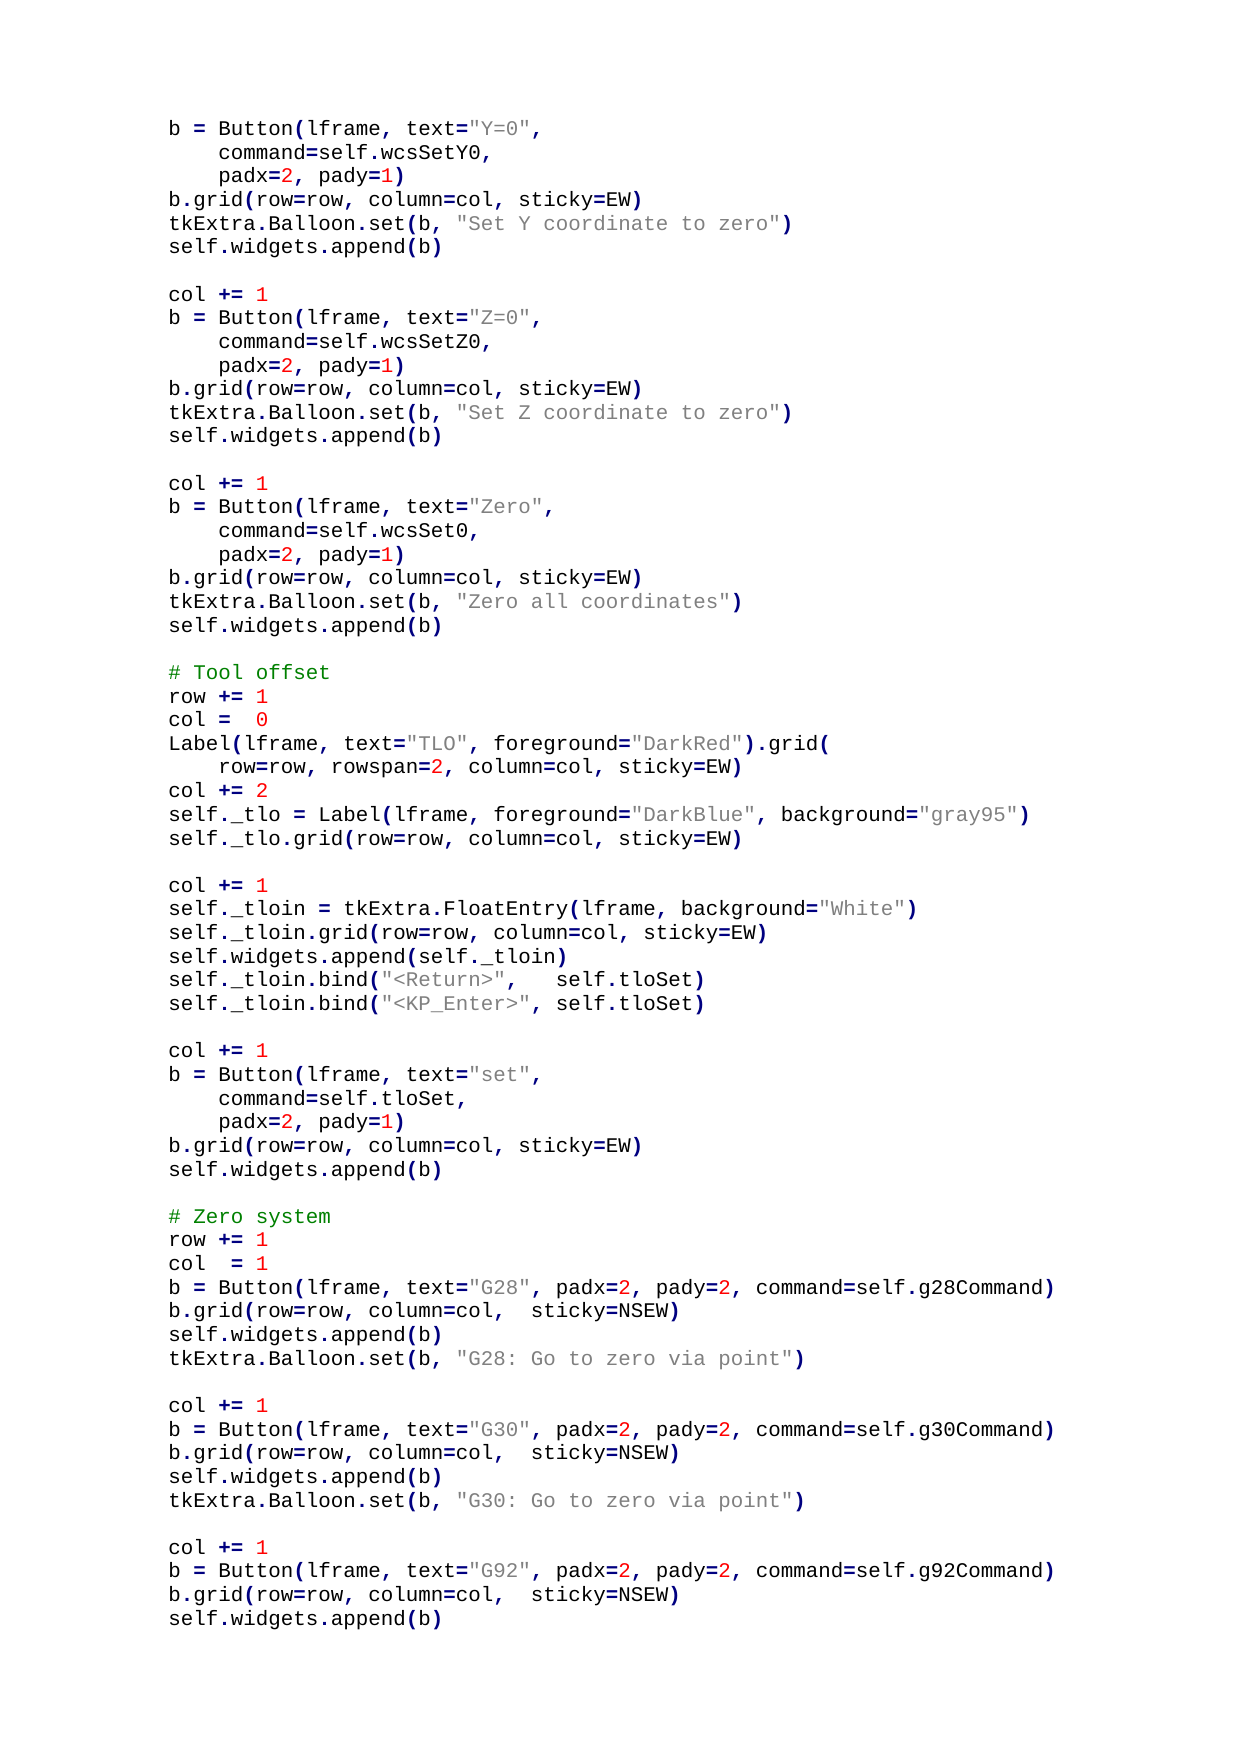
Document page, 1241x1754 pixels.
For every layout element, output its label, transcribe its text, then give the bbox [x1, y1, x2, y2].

text padx=2, pady=1) [118, 165, 1122, 189]
text self._tloin.bind("<KP_Enter>", self.tloSet) [118, 993, 1122, 1017]
text col += 1 [118, 1537, 1122, 1561]
text col = 1 [118, 1253, 1122, 1277]
text padx=2, pady=1) [118, 544, 1122, 567]
text col += 1 [118, 1040, 1122, 1064]
text self.widgets.append(b) [118, 1608, 1122, 1631]
text tkExtra.Balloon.set(b, "Set Z coordinate to zero") [118, 402, 1122, 426]
text self._tlo = Label(lframe, foreground="DarkBlue", background="gray95") [118, 804, 1122, 827]
text command=self.wcsSet0, [118, 520, 1122, 544]
text row += 1 [118, 686, 1122, 709]
text padx=2, pady=1) [118, 354, 1122, 378]
text b.grid(row=row, column=col, sticky=NSEW) [118, 1300, 1122, 1324]
text self.widgets.append(b) [118, 1324, 1122, 1348]
text self.widgets.append(b) [118, 1466, 1122, 1489]
text col += 1 [118, 473, 1122, 496]
text # Zero system [118, 1206, 1122, 1229]
text self.widgets.append(b) [118, 236, 1122, 260]
text self.widgets.append(b) [118, 615, 1122, 638]
text b.grid(row=row, column=col, sticky=EW) [118, 1135, 1122, 1158]
text col += 1 [118, 284, 1122, 307]
text tkExtra.Balloon.set(b, "Zero all coordinates") [118, 591, 1122, 615]
text command=self.tloSet, [118, 1088, 1122, 1111]
text Label(lframe, text="TLO", foreground="DarkRed").grid( [118, 733, 1122, 757]
text b.grid(row=row, column=col, sticky=NSEW) [118, 1442, 1122, 1466]
text self._tloin = tkExtra.FloatEntry(lframe, background="White") [118, 898, 1122, 922]
text command=self.wcsSetZ0, [118, 331, 1122, 354]
text b = Button(lframe, text="Y=0", [118, 118, 1122, 142]
text command=self.wcsSetY0, [118, 142, 1122, 165]
text b = Button(lframe, text="set", [118, 1064, 1122, 1088]
text col += 2 [118, 780, 1122, 804]
text tkExtra.Balloon.set(b, "G28: Go to zero via point") [118, 1348, 1122, 1371]
text b = Button(lframe, text="G28", padx=2, pady=2, command=self.g28Command) [118, 1277, 1122, 1300]
text b.grid(row=row, column=col, sticky=EW) [118, 567, 1122, 591]
text self._tloin.grid(row=row, column=col, sticky=EW) [118, 922, 1122, 946]
text b.grid(row=row, column=col, sticky=NSEW) [118, 1584, 1122, 1608]
text self.widgets.append(b) [118, 426, 1122, 449]
text self.widgets.append(b) [118, 1158, 1122, 1182]
text b = Button(lframe, text="Zero", [118, 496, 1122, 520]
text tkExtra.Balloon.set(b, "Set Y coordinate to zero") [118, 213, 1122, 236]
text b = Button(lframe, text="Z=0", [118, 307, 1122, 331]
text self._tloin.bind("<Return>", self.tloSet) [118, 969, 1122, 993]
text padx=2, pady=1) [118, 1111, 1122, 1135]
text self.widgets.append(self._tloin) [118, 946, 1122, 969]
text tkExtra.Balloon.set(b, "G30: Go to zero via point") [118, 1489, 1122, 1513]
text self._tlo.grid(row=row, column=col, sticky=EW) [118, 827, 1122, 851]
text row += 1 [118, 1229, 1122, 1253]
text # Tool offset [118, 662, 1122, 686]
text col = 0 [118, 709, 1122, 733]
text b.grid(row=row, column=col, sticky=EW) [118, 189, 1122, 213]
text b = Button(lframe, text="G92", padx=2, pady=2, command=self.g92Command) [118, 1561, 1122, 1584]
text row=row, rowspan=2, column=col, sticky=EW) [118, 757, 1122, 780]
text col += 1 [118, 1395, 1122, 1419]
text b = Button(lframe, text="G30", padx=2, pady=2, command=self.g30Command) [118, 1419, 1122, 1442]
text col += 1 [118, 875, 1122, 898]
text b.grid(row=row, column=col, sticky=EW) [118, 378, 1122, 402]
